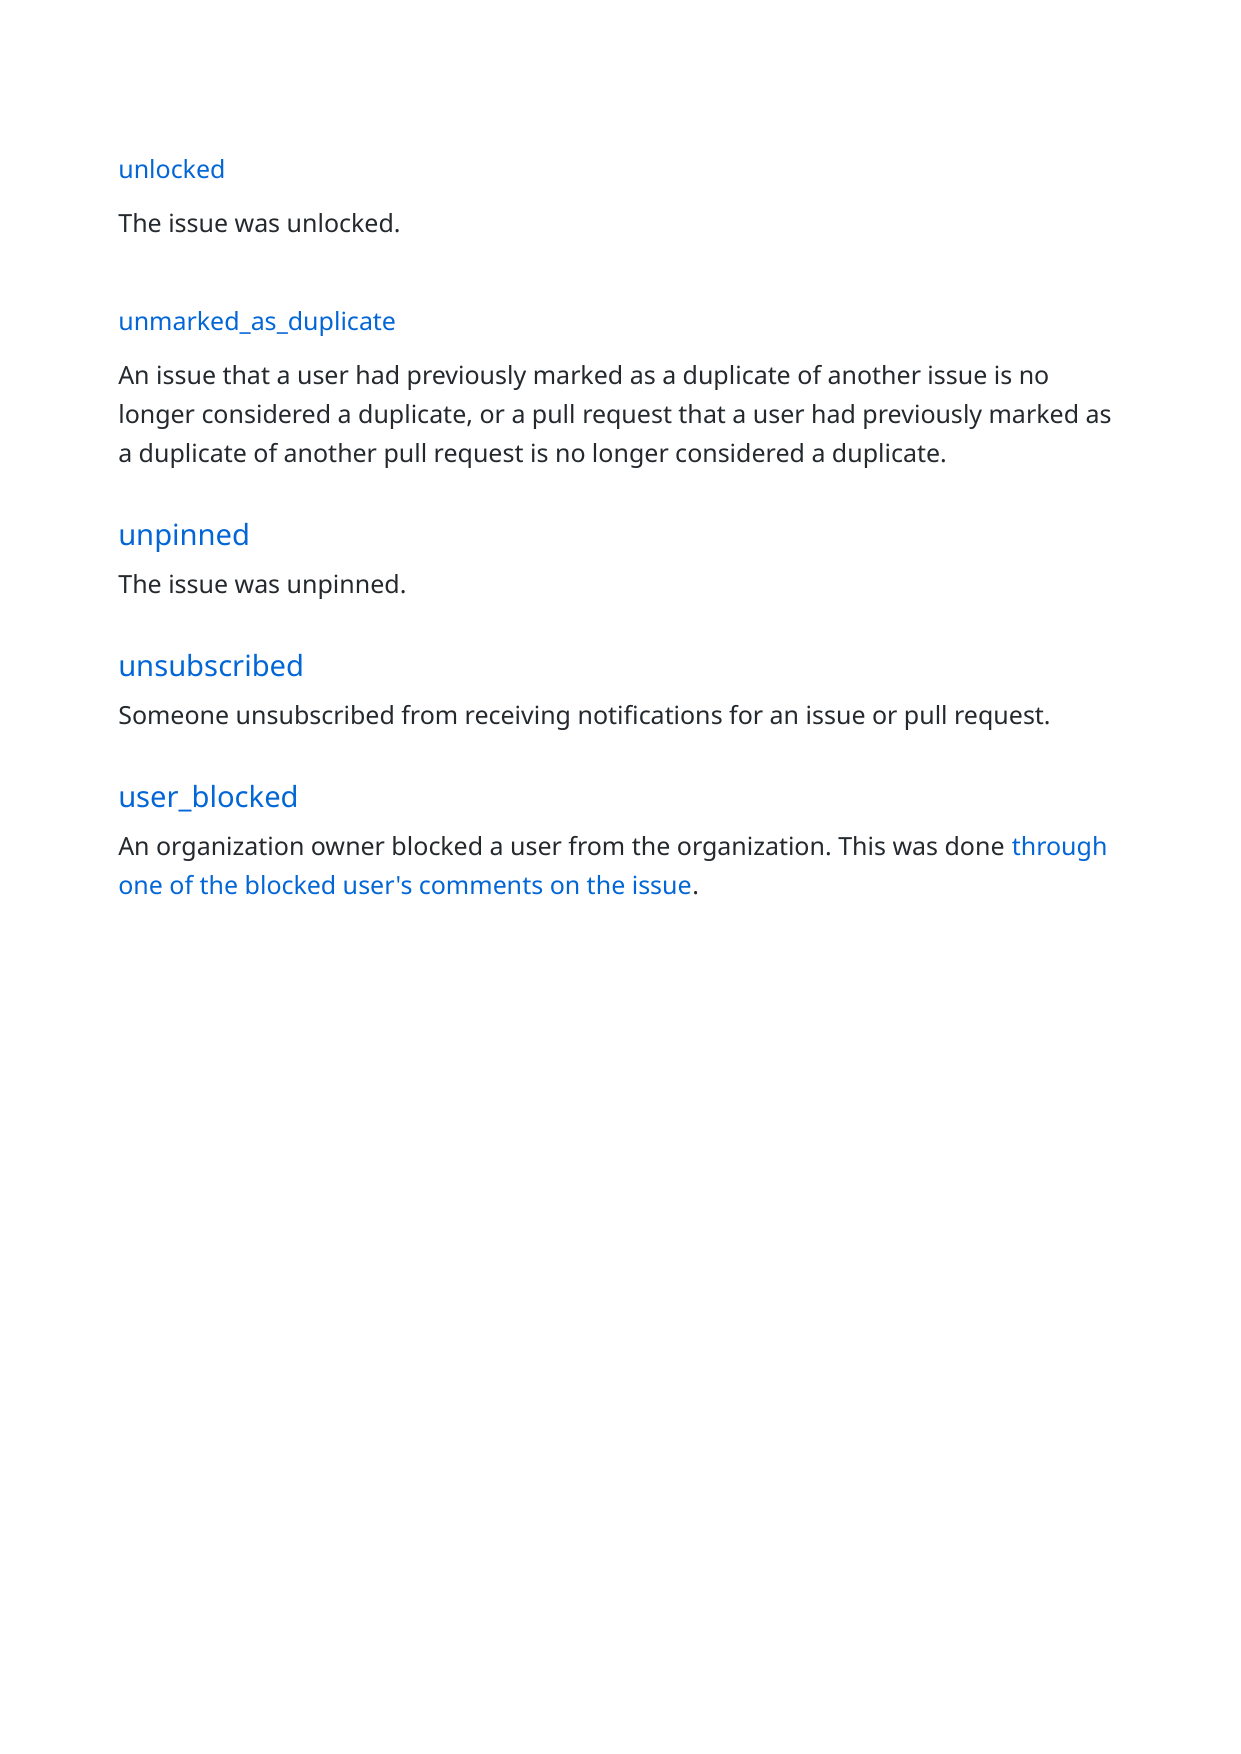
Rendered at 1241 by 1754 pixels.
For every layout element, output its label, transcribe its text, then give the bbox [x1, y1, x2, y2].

text An issue that a user had previously marked as a duplicate of another issue is no longer considered a duplicate, or a pull request that a user had previously marked as a duplicate of another pull request is no longer considered a duplicate. [118, 357, 1122, 470]
text The issue was unpinned. [118, 567, 1122, 601]
text unlocked [118, 118, 1122, 186]
text An organization owner blocked a user from the organization. This was done through one of the blocked user's comments on the issue. [118, 829, 1122, 902]
subtitle user_blocked [118, 776, 1122, 816]
subtitle unpinned [118, 514, 1122, 554]
text unmarked_as_duplicate [118, 270, 1122, 338]
subtitle unsubscribed [118, 646, 1122, 685]
text Someone unsubscribed from receiving notifications for an issue or pull request. [118, 698, 1122, 732]
text The issue was unlocked. [118, 206, 1122, 240]
